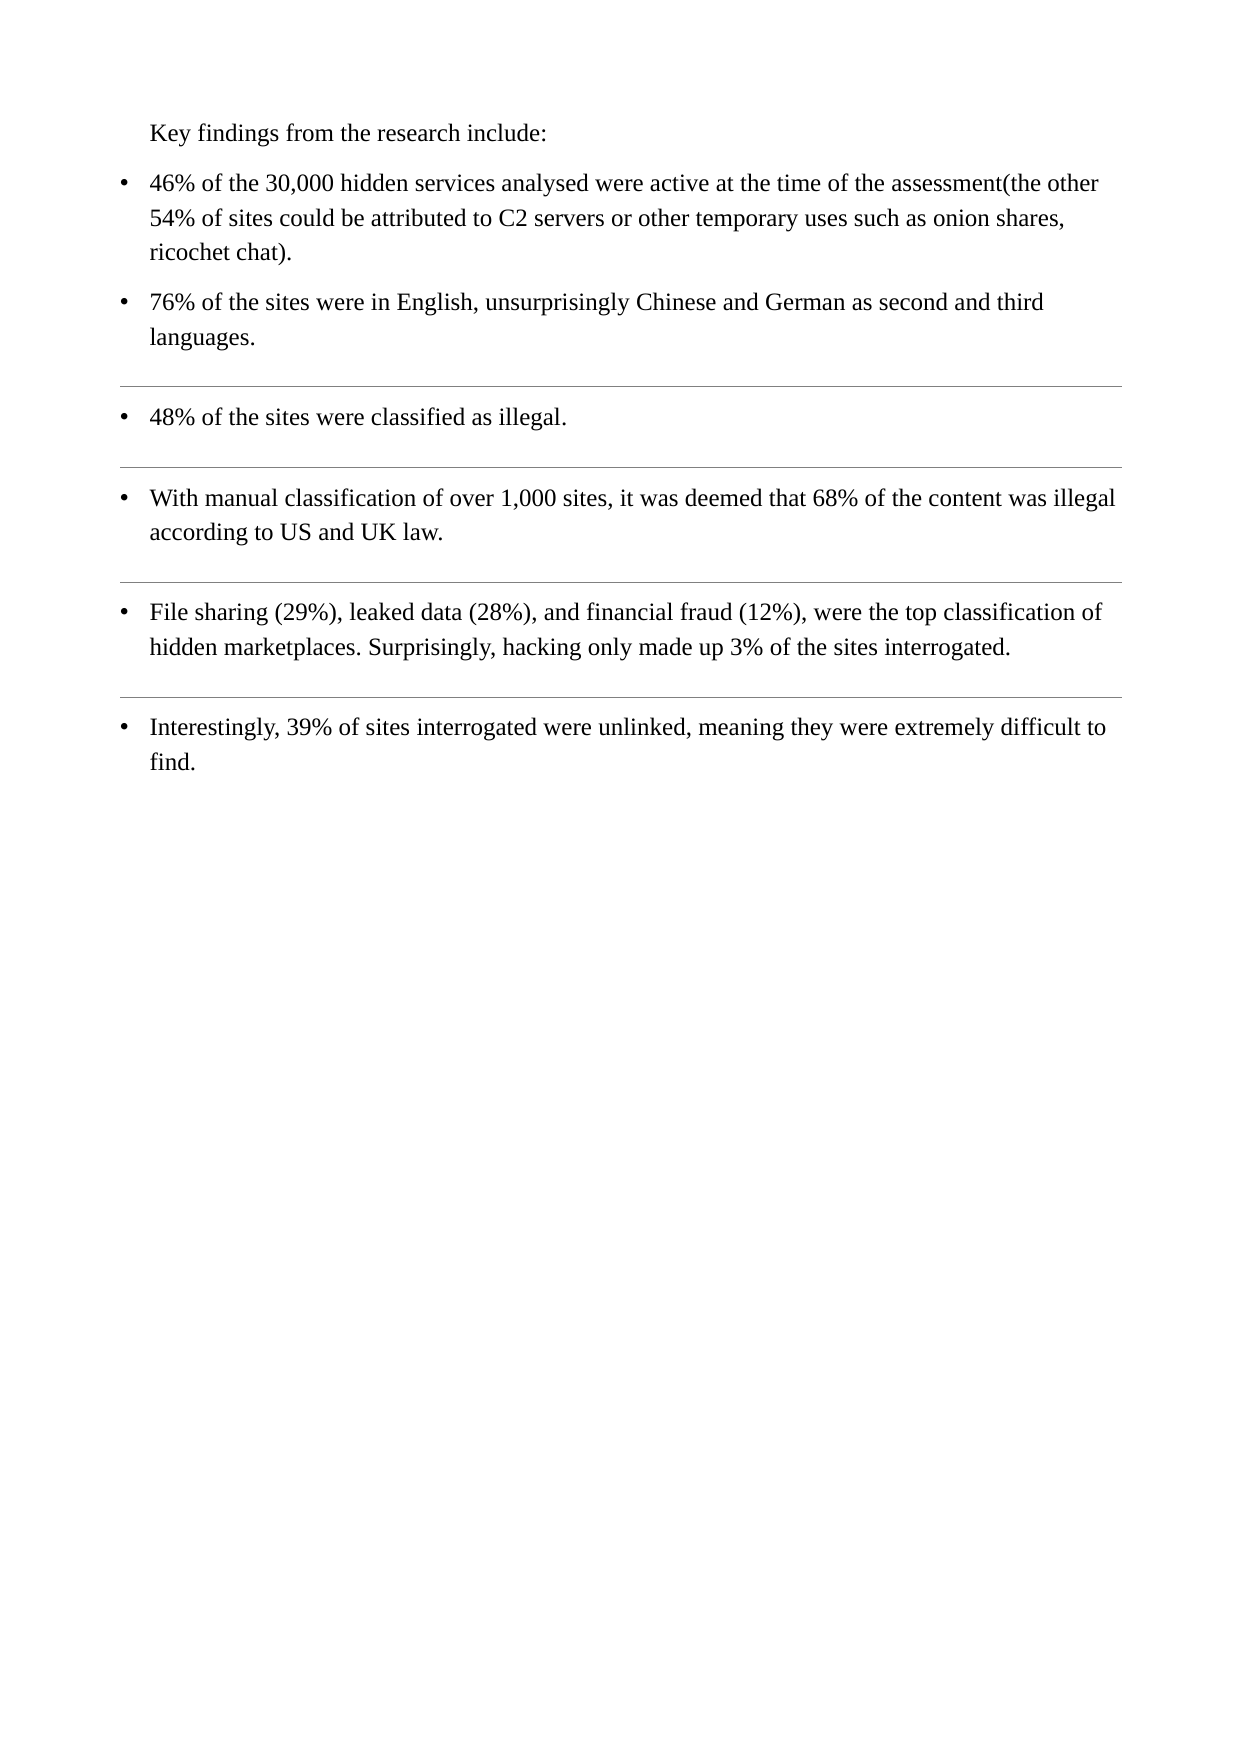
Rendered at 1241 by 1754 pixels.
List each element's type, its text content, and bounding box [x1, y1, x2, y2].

list File sharing (29%), leaked data (28%), and financial fraud (12%), were the top classification of hidden marketplaces. Surprisingly, hacking only made up 3% of the sites interrogated. [120, 597, 1122, 661]
list Interestingly, 39% of sites interrogated were unlinked, meaning they were extremely difficult to find. [120, 712, 1122, 776]
list 48% of the sites were classified as illegal. [120, 402, 1122, 431]
list 46% of the 30,000 hidden services analysed were active at the time of the assessment(the other 54% of sites could be attributed to C2 servers or other temporary uses such as onion shares, ricochet chat). [120, 168, 1122, 266]
list With manual classification of over 1,000 sites, it was deemed that 68% of the content was illegal according to US and UK law. [120, 483, 1122, 546]
list 76% of the sites were in English, unsurprisingly Chinese and German as second and third languages. [120, 287, 1122, 351]
list Key findings from the research include: [120, 118, 1122, 147]
